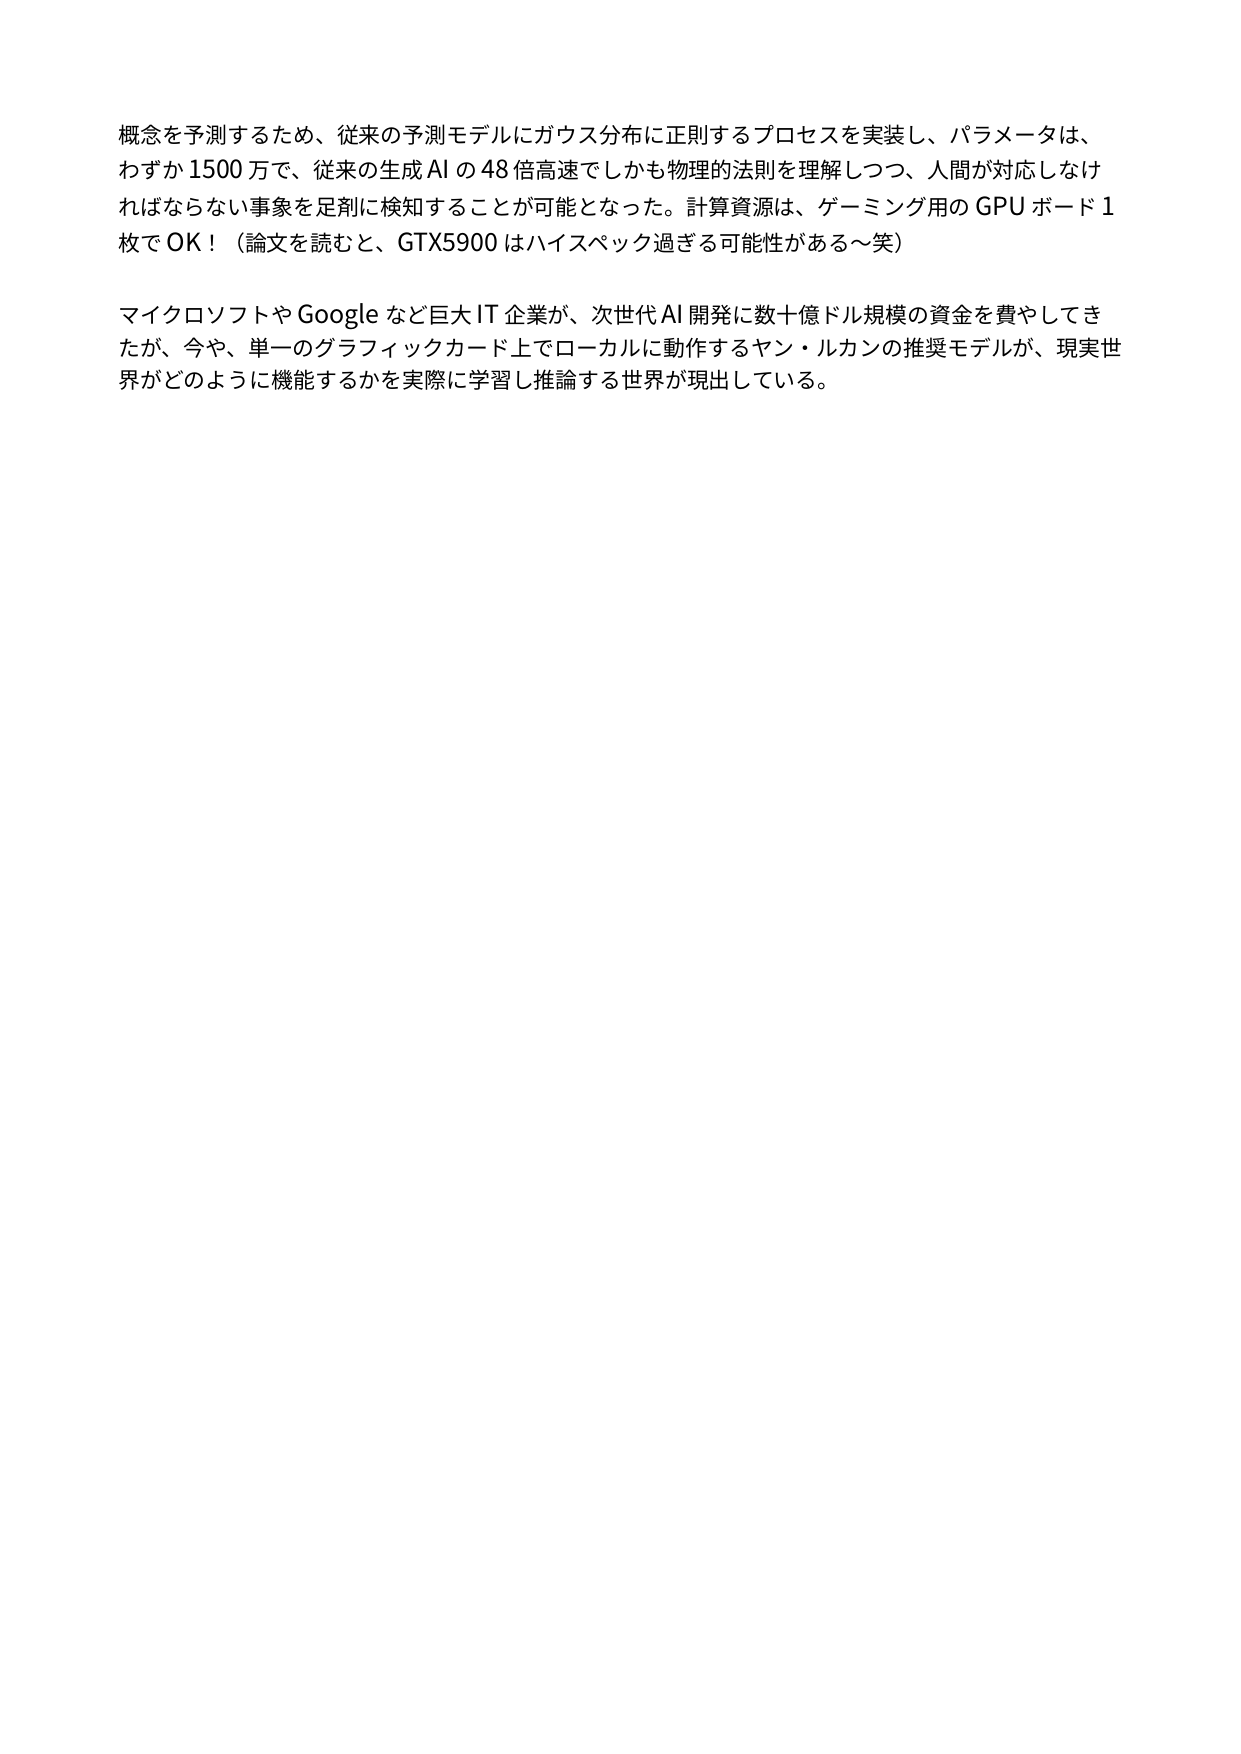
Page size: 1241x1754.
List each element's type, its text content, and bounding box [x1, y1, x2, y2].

text マイクロソフトやGoogleなど巨大IT企業が、次世代AI開発に数十億ドル規模の資金を費やしてきたが、今や、単一のグラフィックカード上でローカルに動作するヤン・ルカンの推奨モデルが、現実世界がどのように機能するかを実際に学習し推論する世界が現出している。 [118, 295, 1122, 394]
text 概念を予測するため、従来の予測モデルにガウス分布に正則するプロセスを実装し、パラメータは、わずか1500万で、従来の生成AIの48倍高速でしかも物理的法則を理解しつつ、人間が対応しなければならない事象を足剤に検知することが可能となった。計算資源は、ゲーミング用のGPUボード1枚でOK！（論文を読むと、GTX5900はハイスペック過ぎる可能性がある〜笑） [118, 118, 1122, 258]
